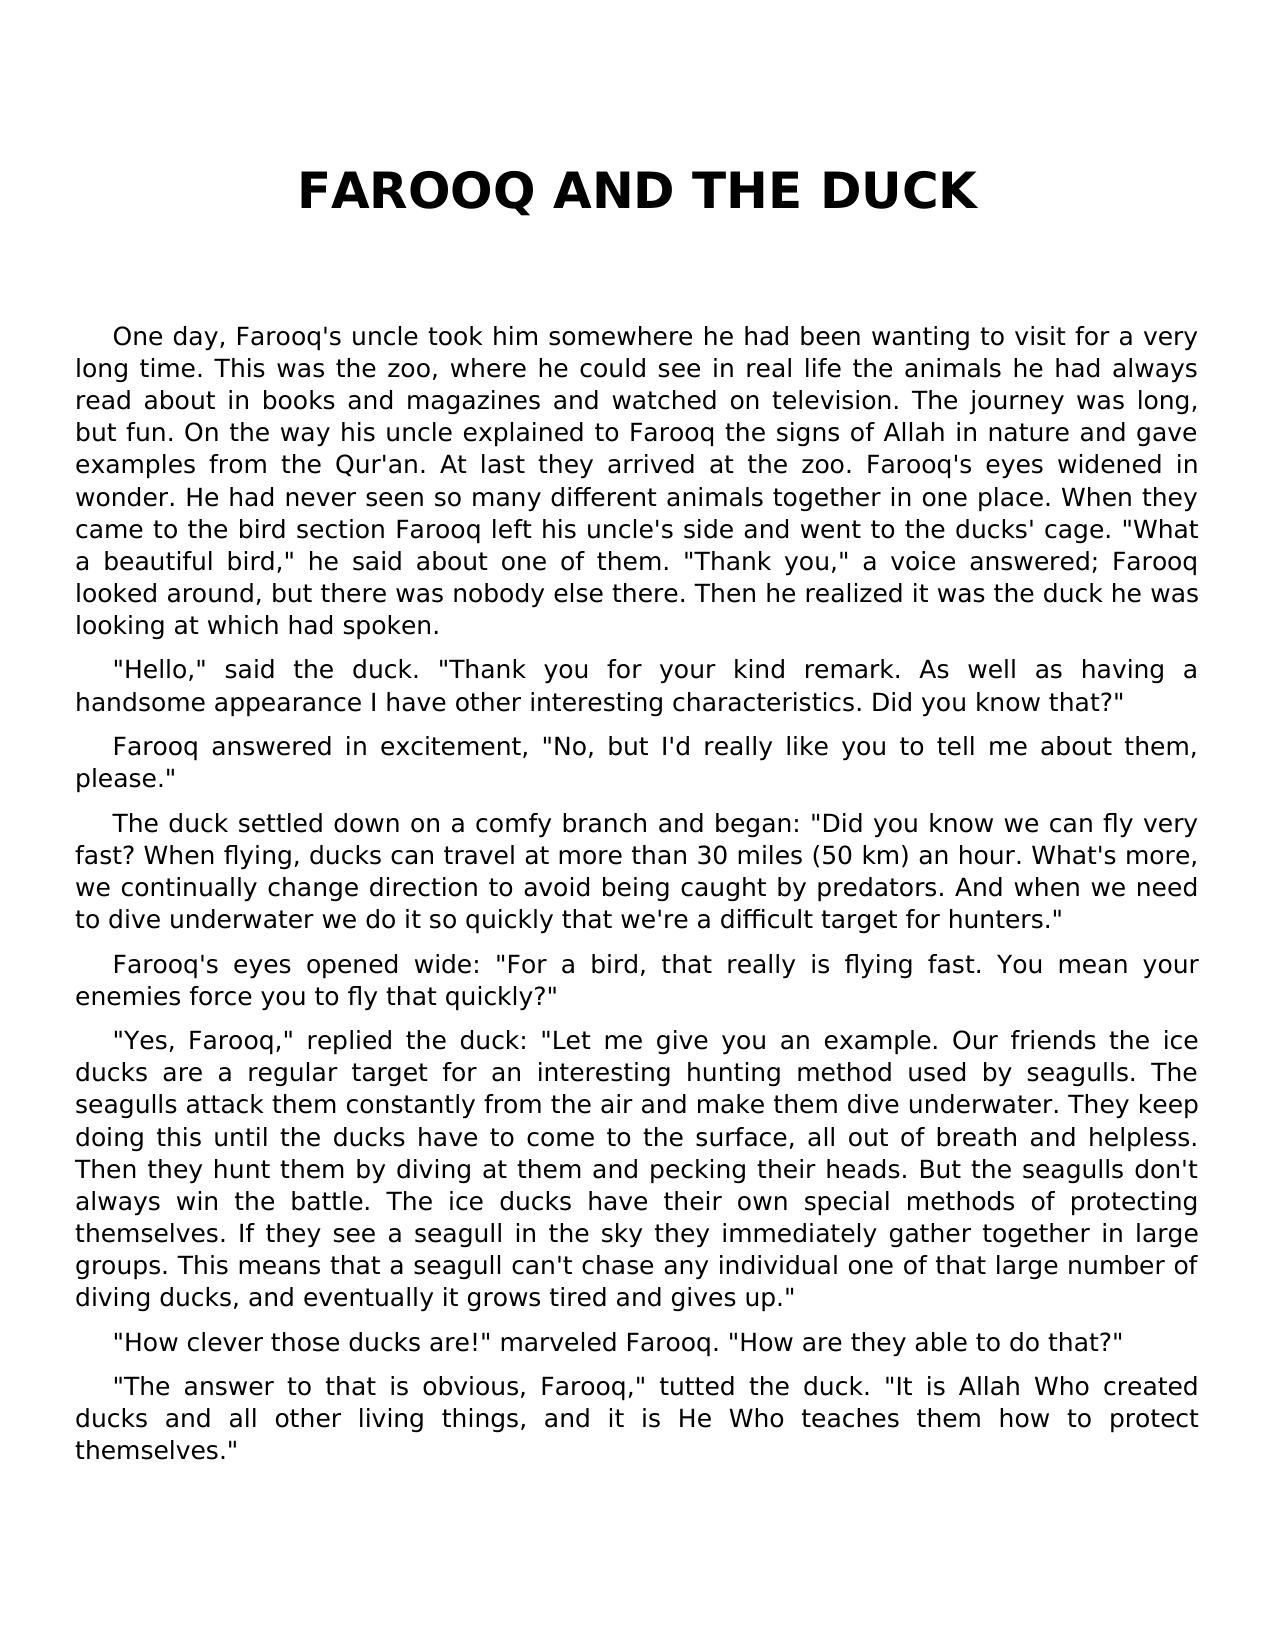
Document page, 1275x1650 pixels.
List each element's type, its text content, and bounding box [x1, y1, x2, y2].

text "Yes, Farooq," replied the duck: "Let me give you an example. Our friends the ice ducks are a regular target for an interesting hunting method used by seagulls. The seagulls attack them constantly from the air and make them dive underwater. They keep doing this until the ducks have to come to the surface, all out of breath and helpless. Then they hunt them by diving at them and pecking their heads. But the seagulls don't always win the battle. The ice ducks have their own special methods of protecting themselves. If they see a seagull in the sky they immediately gather together in large groups. This means that a seagull can't chase any individual one of that large number of diving ducks, and eventually it grows tired and gives up." [75, 1027, 1200, 1312]
text "Hello," said the duck. "Thank you for your kind remark. As well as having a handsome appearance I have other interesting characteristics. Did you know that?" [75, 656, 1200, 717]
text "How clever those ducks are!" marveled Farooq. "How are they able to do that?" [75, 1328, 1200, 1357]
text The duck settled down on a comfy branch and began: "Did you know we can fly very fast? When flying, ducks can travel at more than 30 miles (50 km) an hour. What's more, we continually change direction to avoid being caught by predators. And when we need to dive underwater we do it so quickly that we're a difficult target for hunters." [75, 809, 1200, 934]
text Farooq answered in excitement, "No, but I'd really like you to tell me about them, please." [75, 732, 1200, 794]
text One day, Farooq's uncle took him somewhere he had been wanting to visit for a very long time. This was the zoo, where he could see in real life the animals he had always read about in books and magazines and watched on television. The journey was long, but fun. On the way his uncle explained to Farooq the signs of Allah in nature and gave examples from the Qur'an. At last they arrived at the zoo. Farooq's eyes widened in wonder. He had never seen so many different animals together in one place. When they came to the bird section Farooq left his uncle's side and went to the ducks' cage. "What a beautiful bird," he said about one of them. "Thank you," a voice answered; Farooq looked around, but there was nobody else there. Then he realized it was the duck he was looking at which had spoken. [75, 322, 1200, 640]
text Farooq's eyes opened wide: "For a bird, that really is flying fast. You mean your enemies force you to fly that quickly?" [75, 950, 1200, 1011]
subtitle FAROOQ AND THE DUCK [75, 162, 1200, 221]
text "The answer to that is obvious, Farooq," tutted the duck. "It is Allah Who created ducks and all other living things, and it is He Who teaches them how to protect themselves." [75, 1372, 1200, 1466]
